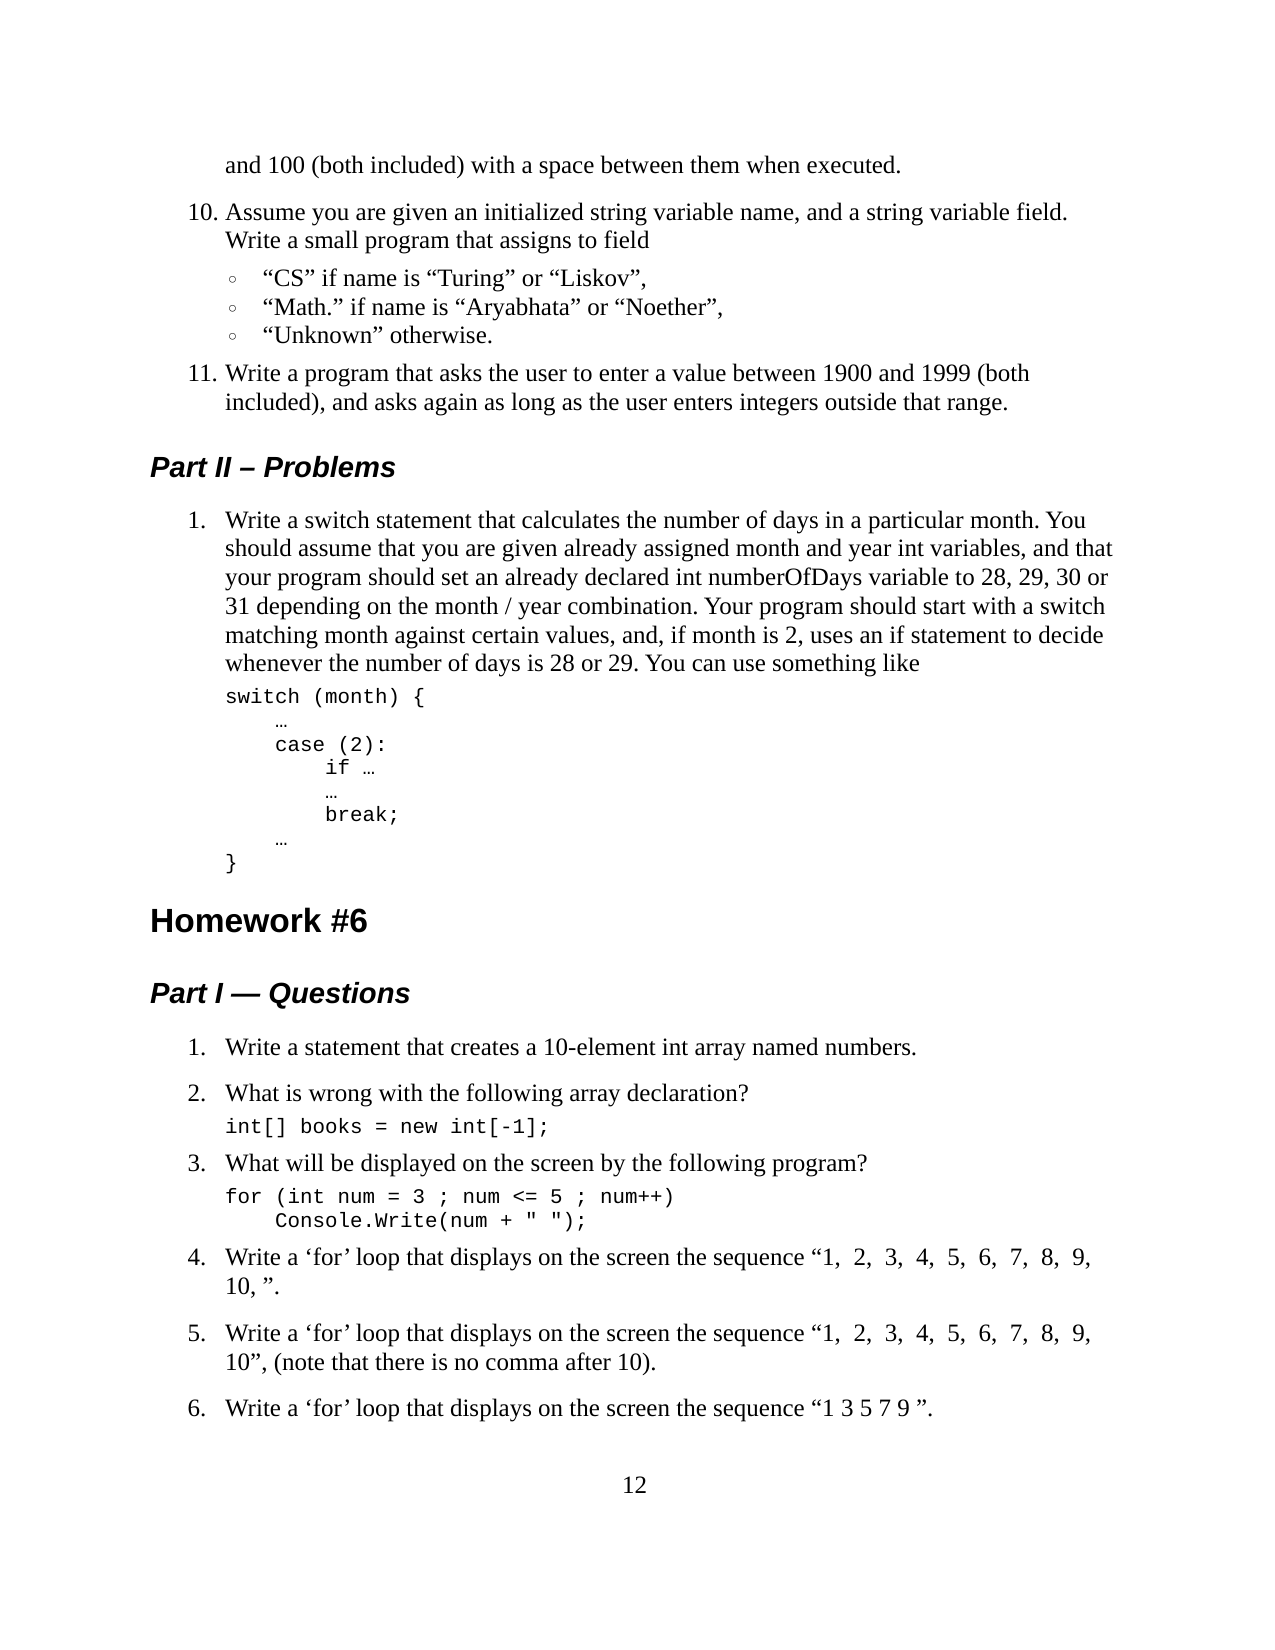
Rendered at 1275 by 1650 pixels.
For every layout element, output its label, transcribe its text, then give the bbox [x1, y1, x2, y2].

subtitle Homework #6 [150, 900, 1125, 939]
list What is wrong with the following array declaration? [187, 1078, 1125, 1107]
list “CS” if name is “Turing” or “Liskov”, [225, 263, 1125, 292]
list Assume you are given an initialized string variable name, and a string variable field. Write a small program that assigns to field [187, 197, 1125, 254]
list “Math.” if name is “Aryabhata” or “Noether”, [225, 292, 1125, 321]
list case (2): [187, 733, 1125, 757]
list break; [187, 804, 1125, 828]
list if … [187, 757, 1125, 781]
subtitle Part I — Questions [150, 977, 1125, 1010]
list int[] books = new int[-1]; [187, 1116, 1125, 1139]
list Write a statement that creates a 10-element int array named numbers. [187, 1032, 1125, 1060]
list } [187, 852, 1125, 875]
list Write a program that asks the user to enter a value between 1900 and 1999 (both included), and asks again as long as the user enters integers outside that range. [187, 358, 1125, 416]
list Write a ‘for’ loop that displays on the screen the sequence “1, 2, 3, 4, 5, 6, 7, 8, 9, 10, ”. [187, 1242, 1125, 1300]
list Console.Write(num + " "); [187, 1210, 1125, 1233]
list … [187, 828, 1125, 852]
list … [187, 781, 1125, 804]
list and 100 (both included) with a space between them when executed. [187, 150, 1125, 179]
list switch (month) { [187, 686, 1125, 710]
list Write a ‘for’ loop that displays on the screen the sequence “1 3 5 7 9 ”. [187, 1393, 1125, 1422]
list Write a ‘for’ loop that displays on the screen the sequence “1, 2, 3, 4, 5, 6, 7, 8, 9, 10”, (note that there is no comma after 10). [187, 1318, 1125, 1375]
list for (int num = 3 ; num <= 5 ; num++) [187, 1186, 1125, 1210]
subtitle Part II – Problems [150, 450, 1125, 483]
list What will be displayed on the screen by the following program? [187, 1148, 1125, 1177]
list Write a switch statement that calculates the number of days in a particular month. You should assume that you are given already assigned month and year int variables, and that your program should set an already declared int numberOfDays variable to 28, 29, 30 or 31 depending on the month / year combination. Your program should start with a switch matching month against certain values, and, if month is 2, uses an if statement to decide whenever the number of days is 28 or 29. You can use something like [187, 505, 1125, 677]
list “Unknown” otherwise. [225, 321, 1125, 349]
list … [187, 710, 1125, 733]
